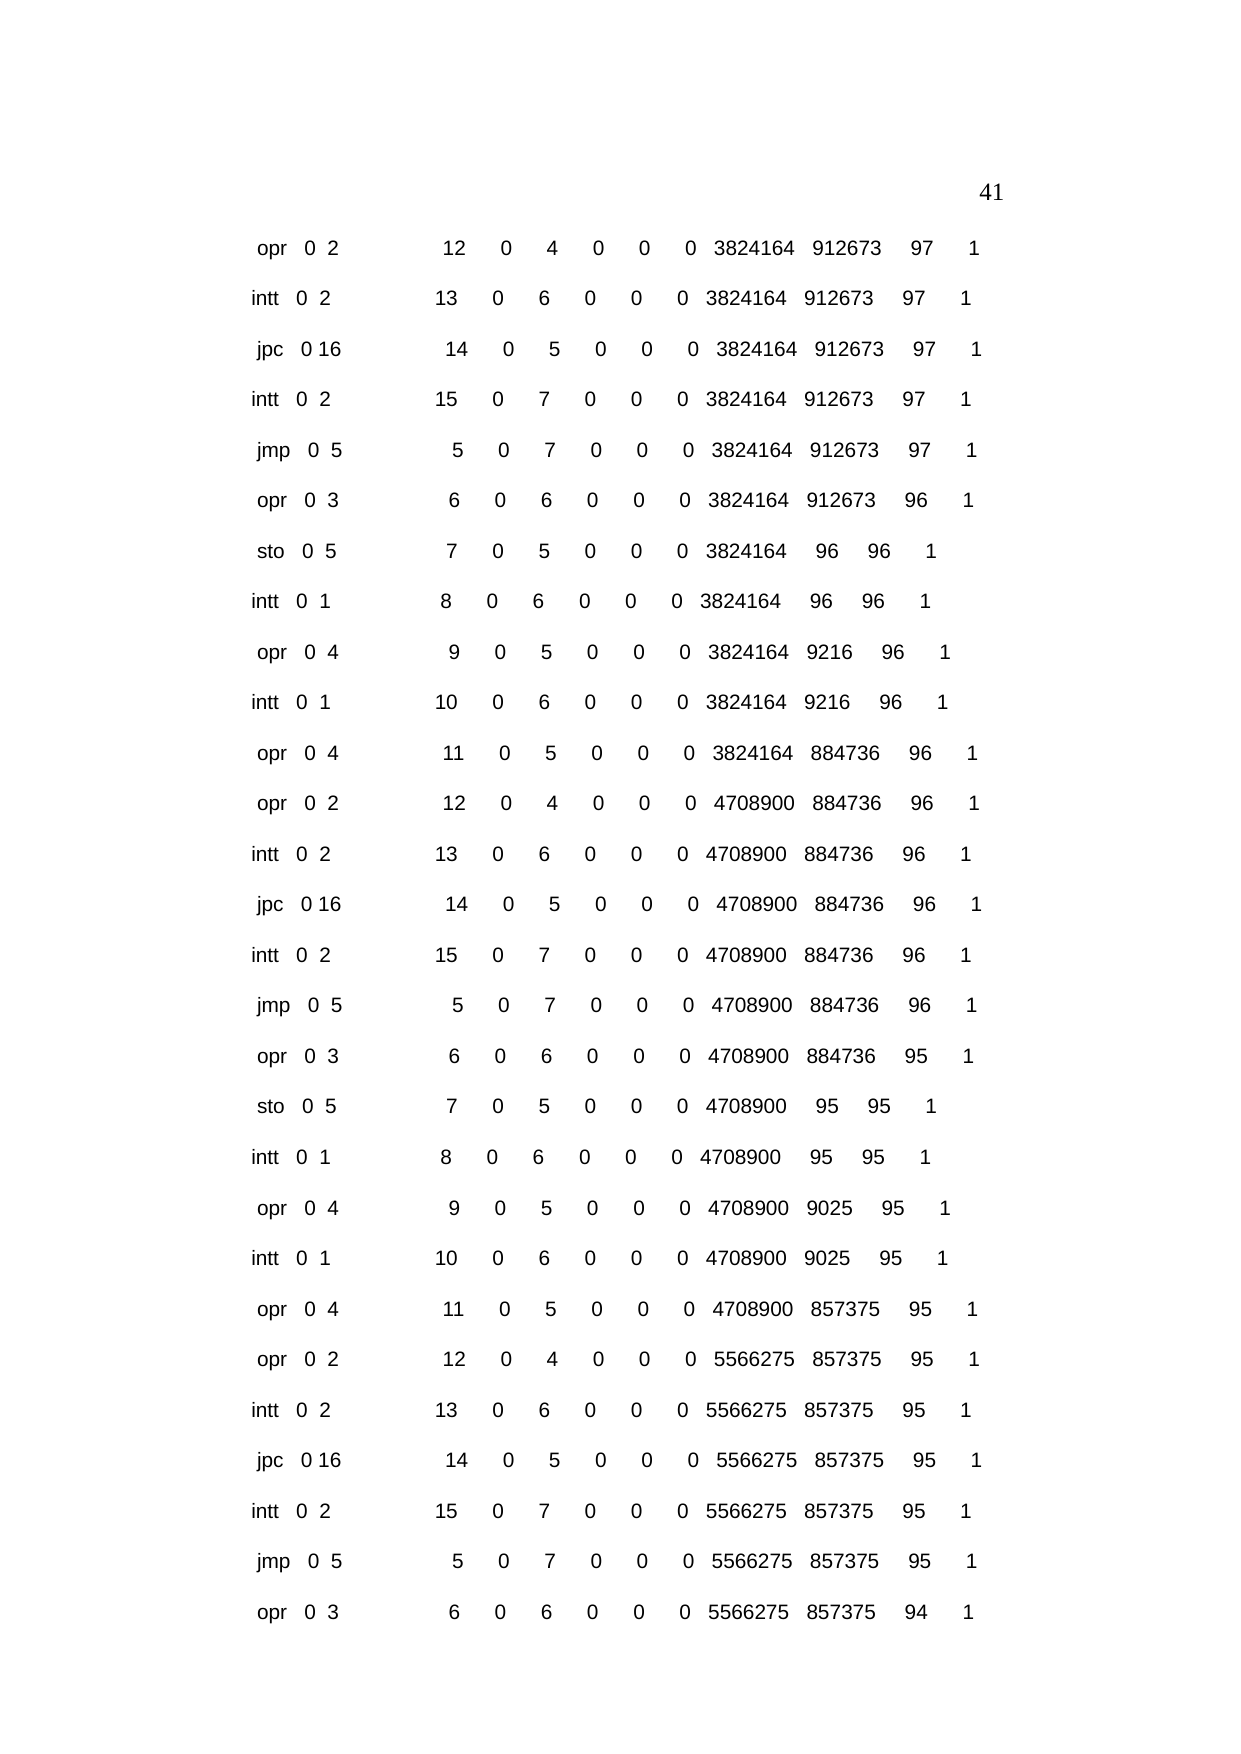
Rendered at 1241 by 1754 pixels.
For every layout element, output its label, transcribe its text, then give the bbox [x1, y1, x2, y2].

text opr 0 2 12 0 4 0 0 0 3824164 912673 97 1 [251, 235, 1122, 259]
text opr 0 4 9 0 5 0 0 0 4708900 9025 95 1 [251, 1195, 1122, 1219]
text opr 0 2 12 0 4 0 0 0 4708900 884736 96 1 [251, 791, 1122, 815]
text opr 0 3 6 0 6 0 0 0 4708900 884736 95 1 [251, 1044, 1122, 1068]
text intt 0 1 8 0 6 0 0 0 3824164 96 96 1 [251, 589, 1122, 613]
text intt 0 2 13 0 6 0 0 0 5566275 857375 95 1 [251, 1397, 1122, 1421]
text opr 0 4 9 0 5 0 0 0 3824164 9216 96 1 [251, 639, 1122, 663]
text jpc 0 16 14 0 5 0 0 0 5566275 857375 95 1 [251, 1448, 1122, 1472]
text opr 0 4 11 0 5 0 0 0 4708900 857375 95 1 [251, 1296, 1122, 1320]
text sto 0 5 7 0 5 0 0 0 4708900 95 95 1 [251, 1094, 1122, 1118]
text opr 0 3 6 0 6 0 0 0 5566275 857375 94 1 [251, 1599, 1122, 1623]
text opr 0 2 12 0 4 0 0 0 5566275 857375 95 1 [251, 1347, 1122, 1371]
text jpc 0 16 14 0 5 0 0 0 3824164 912673 97 1 [251, 336, 1122, 360]
text intt 0 2 13 0 6 0 0 0 4708900 884736 96 1 [251, 842, 1122, 866]
text jmp 0 5 5 0 7 0 0 0 5566275 857375 95 1 [251, 1549, 1122, 1573]
text intt 0 2 13 0 6 0 0 0 3824164 912673 97 1 [251, 286, 1122, 310]
text intt 0 1 10 0 6 0 0 0 3824164 9216 96 1 [251, 690, 1122, 714]
text intt 0 2 15 0 7 0 0 0 5566275 857375 95 1 [251, 1498, 1122, 1522]
text intt 0 1 10 0 6 0 0 0 4708900 9025 95 1 [251, 1246, 1122, 1270]
text intt 0 2 15 0 7 0 0 0 3824164 912673 97 1 [251, 387, 1122, 411]
text sto 0 5 7 0 5 0 0 0 3824164 96 96 1 [251, 538, 1122, 562]
text jmp 0 5 5 0 7 0 0 0 3824164 912673 97 1 [251, 437, 1122, 461]
text opr 0 4 11 0 5 0 0 0 3824164 884736 96 1 [251, 741, 1122, 764]
text opr 0 3 6 0 6 0 0 0 3824164 912673 96 1 [251, 488, 1122, 512]
text intt 0 1 8 0 6 0 0 0 4708900 95 95 1 [251, 1145, 1122, 1169]
text jpc 0 16 14 0 5 0 0 0 4708900 884736 96 1 [251, 892, 1122, 916]
text jmp 0 5 5 0 7 0 0 0 4708900 884736 96 1 [251, 993, 1122, 1017]
text intt 0 2 15 0 7 0 0 0 4708900 884736 96 1 [251, 943, 1122, 967]
